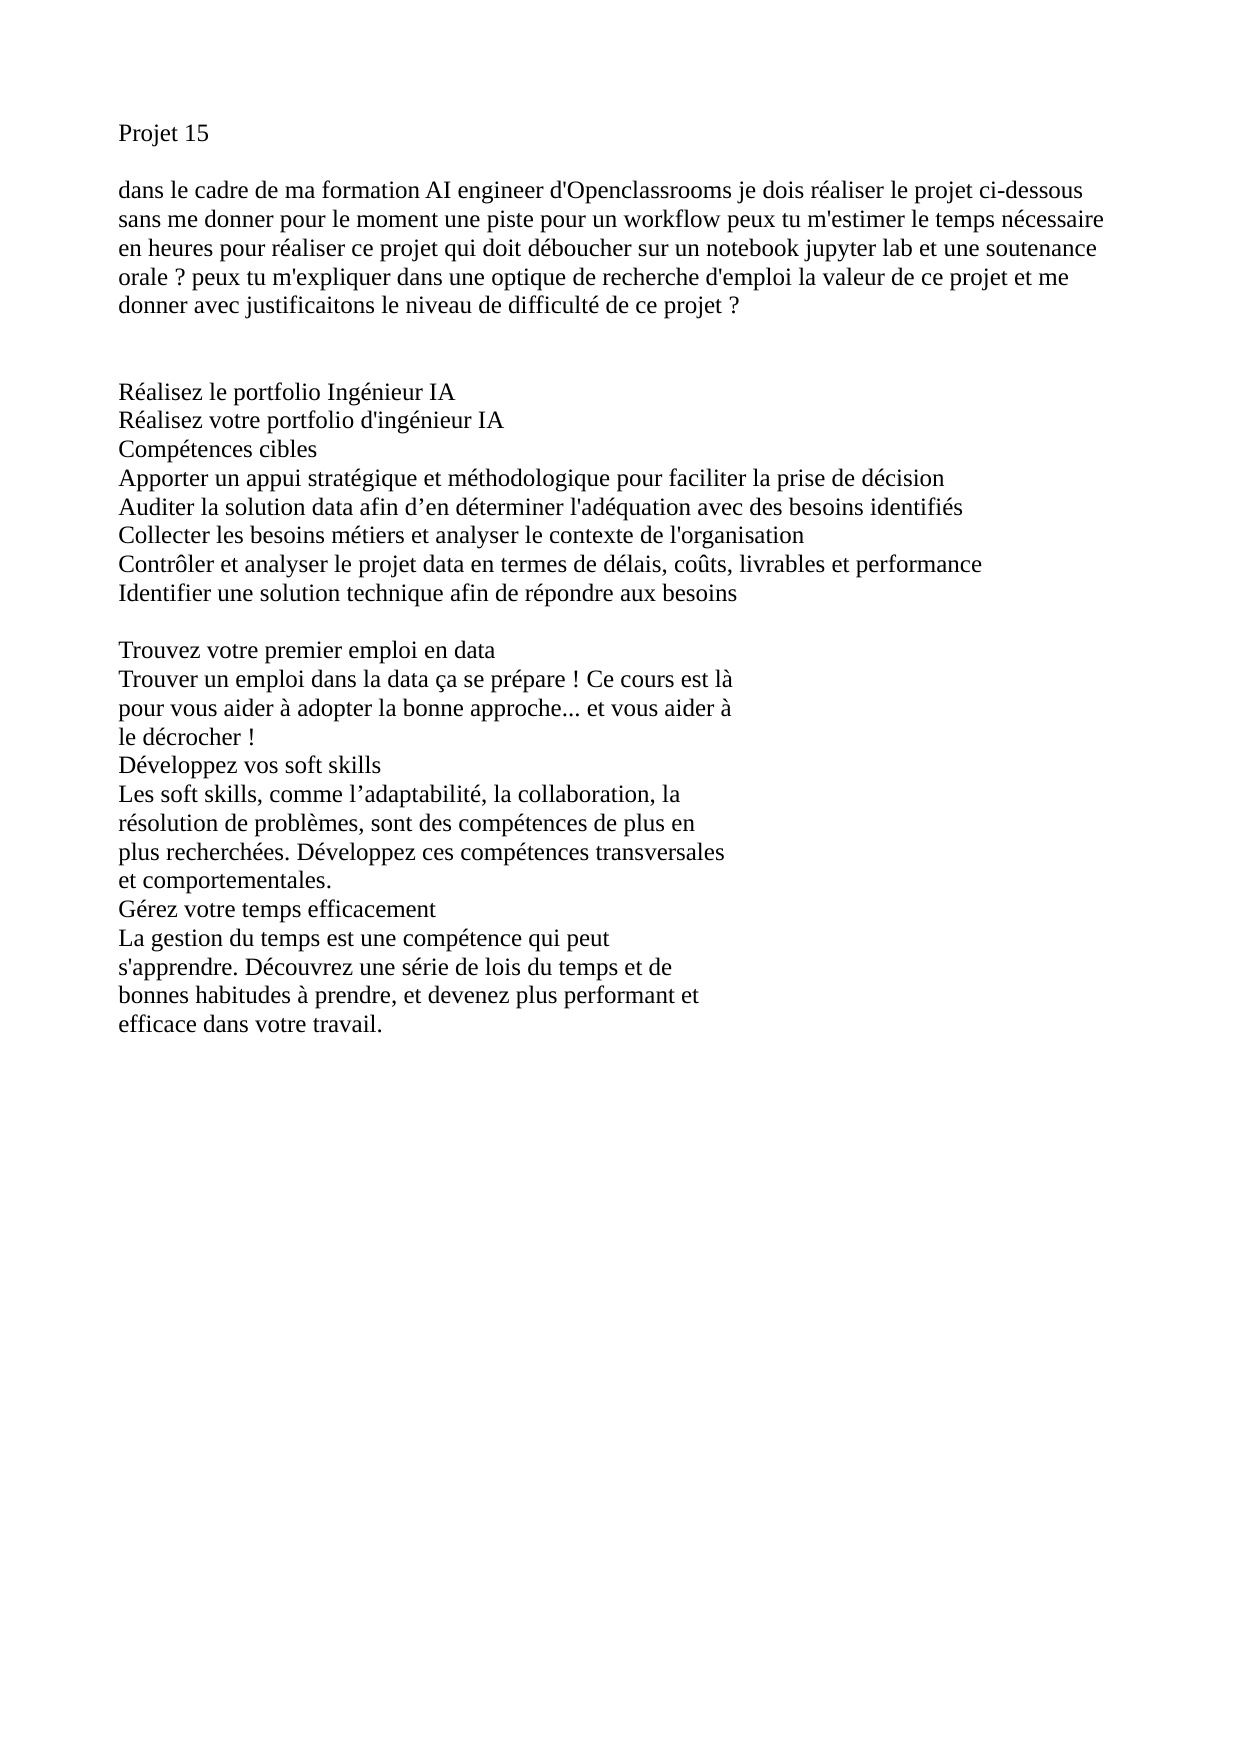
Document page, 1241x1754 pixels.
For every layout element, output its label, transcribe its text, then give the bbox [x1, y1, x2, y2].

text Les soft skills, comme l’adaptabilité, la collaboration, la [118, 779, 1122, 808]
text Développez vos soft skills [118, 751, 1122, 779]
text pour vous aider à adopter la bonne approche... et vous aider à [118, 693, 1122, 722]
text Auditer la solution data afin d’en déterminer l'adéquation avec des besoins identifiés [118, 492, 1122, 521]
text le décrocher ! [118, 722, 1122, 751]
text Trouvez votre premier emploi en data [118, 636, 1122, 664]
text Collecter les besoins métiers et analyser le contexte de l'organisation [118, 521, 1122, 549]
text https://chatgpt.com/c/69886d93-33f0-8331-8e8e-1ba981be1352 [118, 1067, 1122, 1096]
text bonnes habitudes à prendre, et devenez plus performant et [118, 981, 1122, 1009]
text s'apprendre. Découvrez une série de lois du temps et de [118, 952, 1122, 981]
text La gestion du temps est une compétence qui peut [118, 923, 1122, 952]
text Projet 15 [118, 118, 1122, 147]
text et comportementales. [118, 866, 1122, 894]
text Réalisez votre portfolio d'ingénieur IA [118, 406, 1122, 434]
text Trouver un emploi dans la data ça se prépare ! Ce cours est là [118, 664, 1122, 693]
text résolution de problèmes, sont des compétences de plus en [118, 808, 1122, 837]
text Réalisez le portfolio Ingénieur IA [118, 377, 1122, 406]
text Gérez votre temps efficacement [118, 894, 1122, 923]
text Contrôler et analyser le projet data en termes de délais, coûts, livrables et performance [118, 549, 1122, 578]
text Apporter un appui stratégique et méthodologique pour faciliter la prise de décision [118, 463, 1122, 492]
text Compétences cibles [118, 434, 1122, 463]
text Identifier une solution technique afin de répondre aux besoins [118, 578, 1122, 607]
text dans le cadre de ma formation AI engineer d'Openclassrooms je dois réaliser le projet ci-dessous sans me donner pour le moment une piste pour un workflow peux tu m'estimer le temps nécessaire en heures pour réaliser ce projet qui doit déboucher sur un notebook jupyter lab et une soutenance orale ? peux tu m'expliquer dans une optique de recherche d'emploi la valeur de ce projet et me donner avec justificaitons le niveau de difficulté de ce projet ? [118, 176, 1122, 319]
text efficace dans votre travail. [118, 1009, 1122, 1038]
text plus recherchées. Développez ces compétences transversales [118, 837, 1122, 866]
